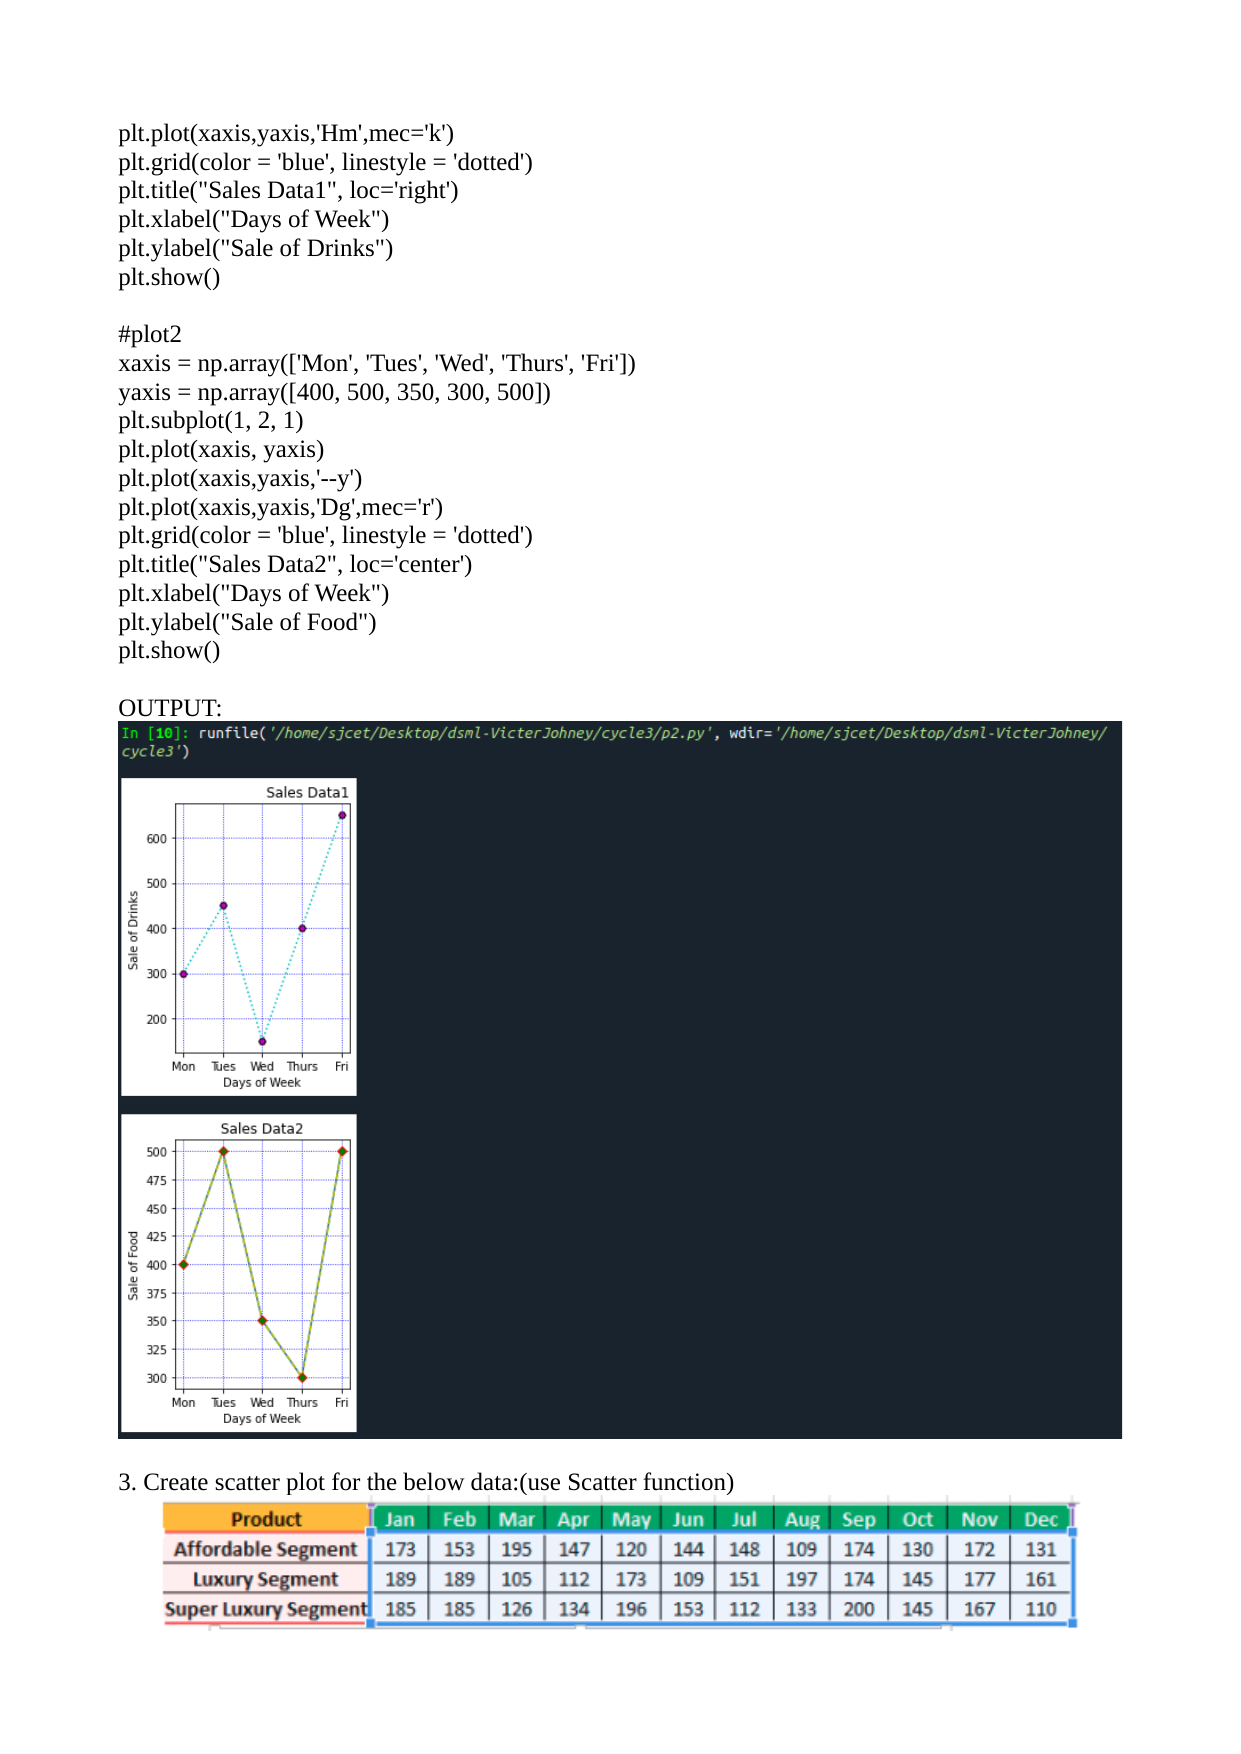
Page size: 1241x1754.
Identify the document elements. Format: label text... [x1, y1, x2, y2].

text yaxis = np.array([400, 500, 350, 300, 500]) [118, 377, 1122, 406]
text #plot2 [118, 319, 1122, 348]
text plt.title("Sales Data1", loc='right') [118, 176, 1122, 204]
text plt.xlabel("Days of Week") [118, 578, 1122, 607]
text plt.show() [118, 636, 1122, 664]
text 3. Create scatter plot for the below data:(use Scatter function) [118, 1467, 1122, 1496]
text plt.grid(color = 'blue', linestyle = 'dotted') [118, 147, 1122, 176]
text plt.ylabel("Sale of Food") [118, 607, 1122, 636]
text plt.ylabel("Sale of Drinks") [118, 233, 1122, 262]
text plt.xlabel("Days of Week") [118, 204, 1122, 233]
text xaxis = np.array(['Mon', 'Tues', 'Wed', 'Thurs', 'Fri']) [118, 348, 1122, 377]
text plt.grid(color = 'blue', linestyle = 'dotted') [118, 521, 1122, 549]
text plt.subplot(1, 2, 1) [118, 406, 1122, 434]
picture [118, 721, 1123, 1439]
text plt.plot(xaxis,yaxis,'Dg',mec='r') [118, 492, 1122, 521]
text plt.plot(xaxis, yaxis) [118, 434, 1122, 463]
text OUTPUT: [118, 693, 1122, 721]
text plt.show() [118, 262, 1122, 291]
picture [157, 1495, 1083, 1631]
text plt.plot(xaxis,yaxis,'Hm',mec='k') [118, 118, 1122, 147]
text plt.title("Sales Data2", loc='center') [118, 549, 1122, 578]
text plt.plot(xaxis,yaxis,'--y') [118, 463, 1122, 492]
